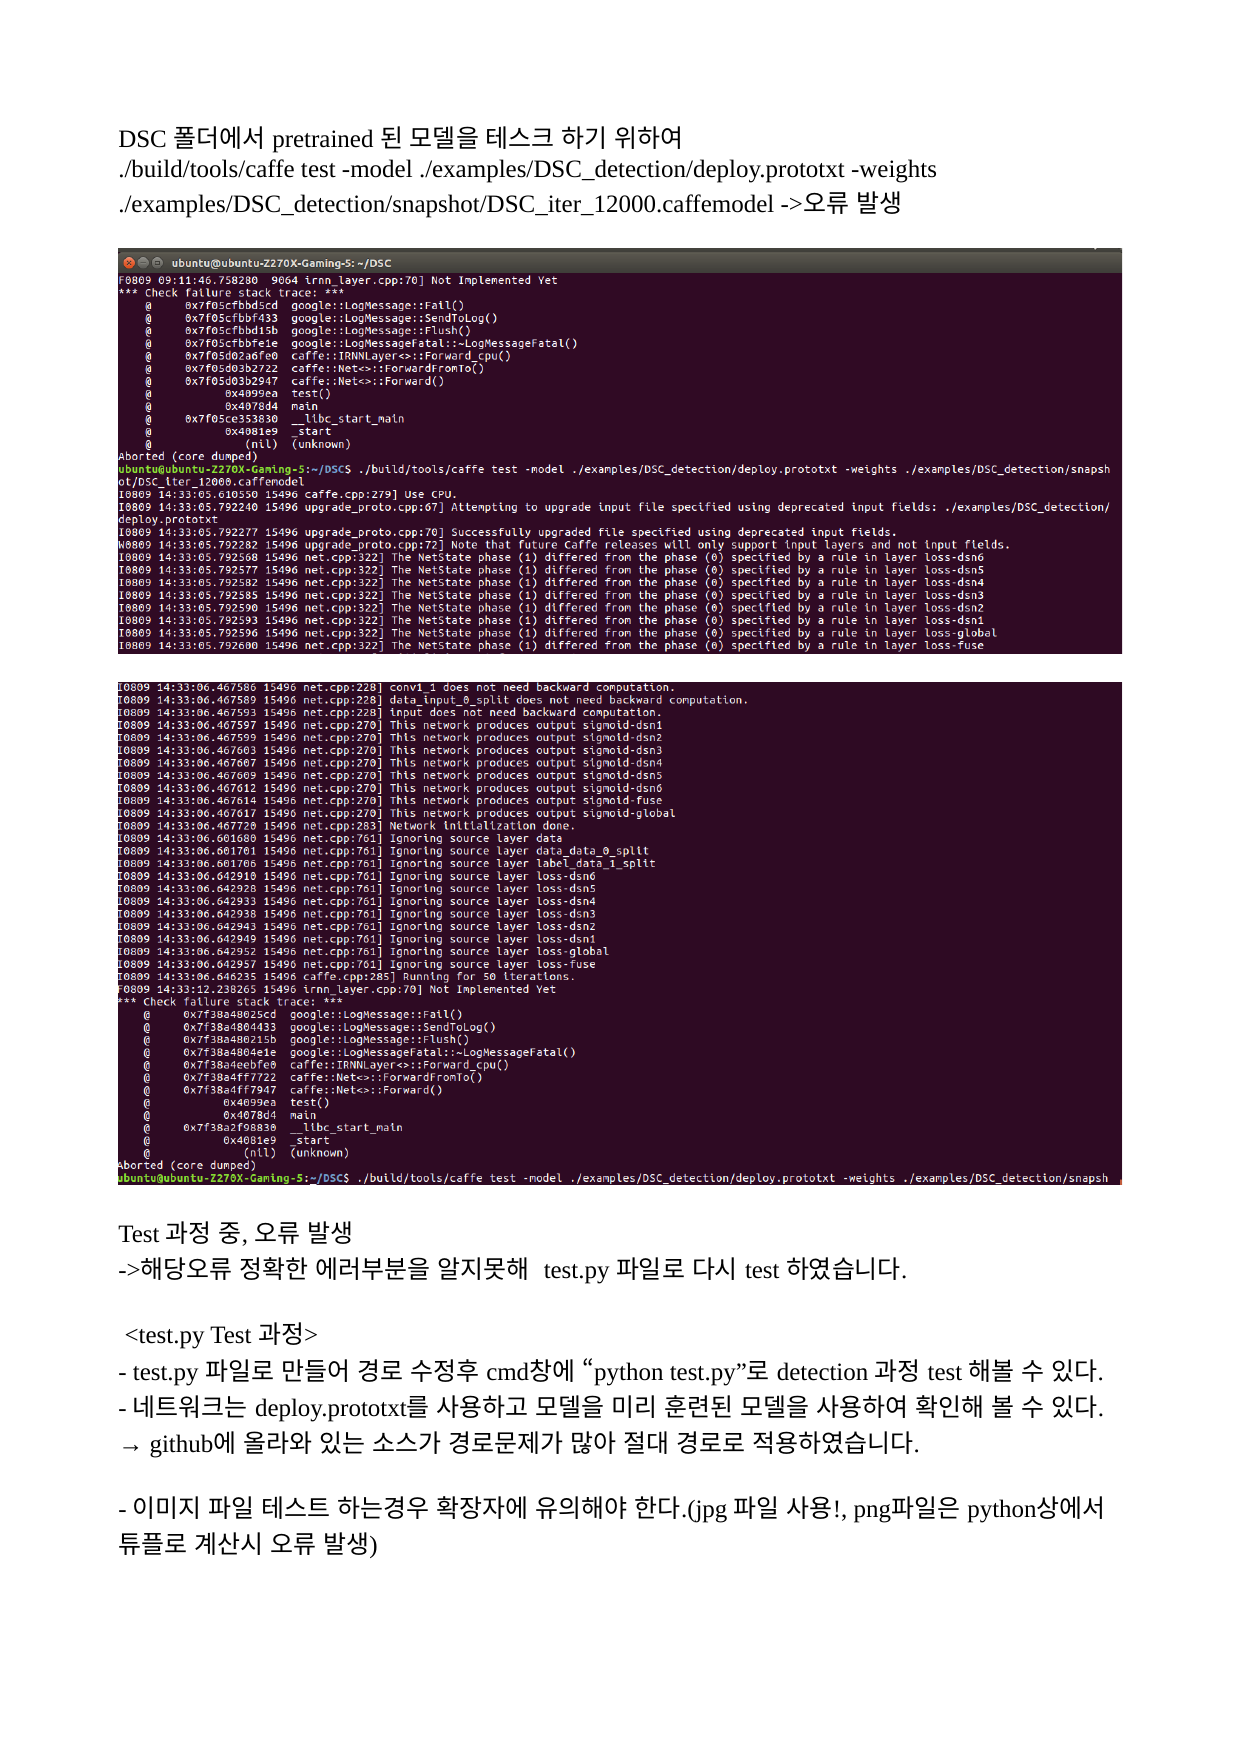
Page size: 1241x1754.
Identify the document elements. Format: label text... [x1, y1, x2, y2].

text DSC 폴더에서 pretrained 된 모델을 테스크 하기 위하여 [118, 118, 1122, 154]
text <test.py Test 과정> [118, 1315, 1122, 1351]
text ./build/tools/caffe test -model ./examples/DSC_detection/deploy.prototxt -weights ./examples/DSC_detection/snapshot/DSC_iter_12000.caffemodel ->오류 발생 [118, 154, 1122, 219]
text Test 과정 중, 오류 발생 [118, 1214, 1122, 1250]
text - test.py 파일로 만들어 경로 수정후 cmd창에 “python test.py”로 detection 과정 test 해볼 수 있다. [118, 1351, 1122, 1387]
text → github에 올라와 있는 소스가 경로문제가 많아 절대 경로로 적용하였습니다. [118, 1424, 1122, 1460]
text - 이미지 파일 테스트 하는경우 확장자에 유의해야 한다.(jpg 파일 사용!, png파일은 python상에서 튜플로 계산시 오류 발생) [118, 1489, 1122, 1561]
text - 네트워크는 deploy.prototxt를 사용하고 모델을 미리 훈련된 모델을 사용하여 확인해 볼 수 있다. [118, 1387, 1122, 1424]
text ->해당오류 정확한 에러부분을 알지못해 test.py 파일로 다시 test 하였습니다. [118, 1250, 1122, 1286]
